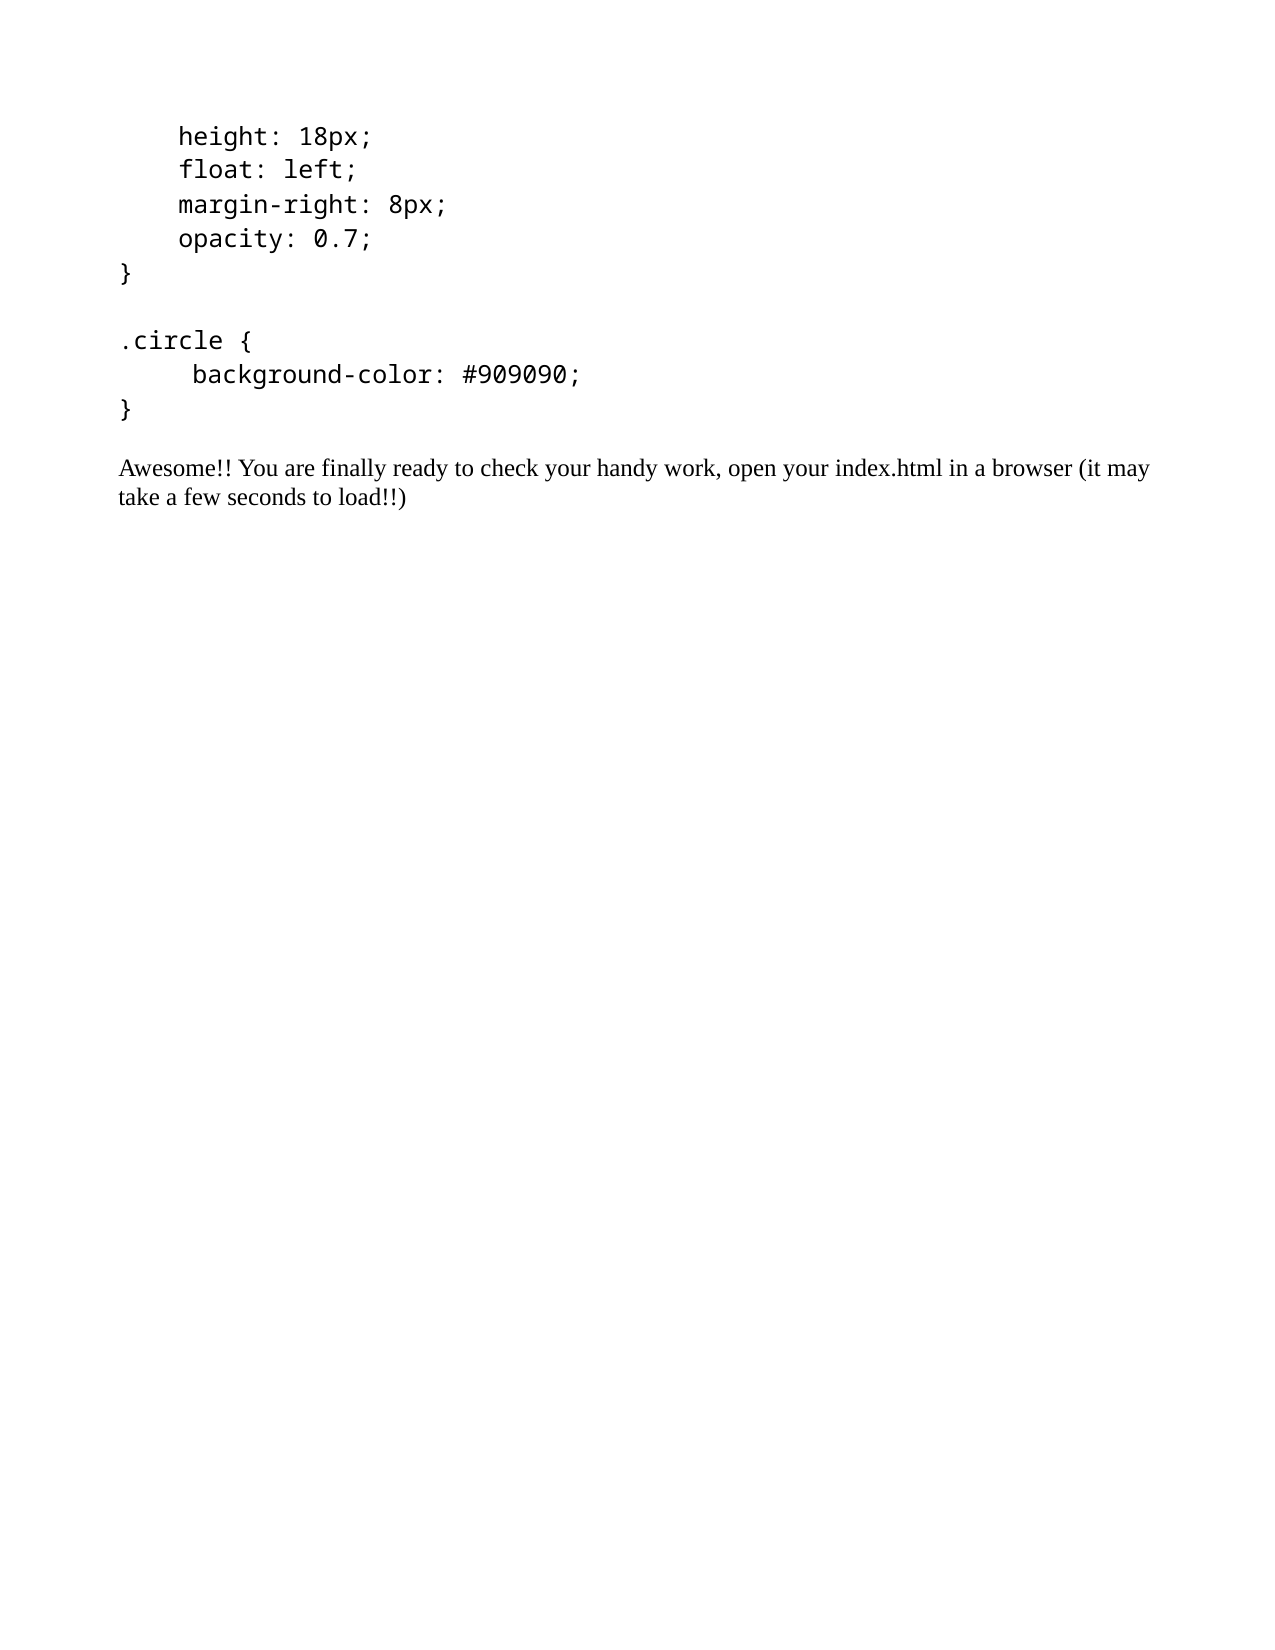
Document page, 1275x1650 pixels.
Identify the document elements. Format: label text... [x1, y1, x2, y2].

text background-color: #909090; [118, 357, 1157, 391]
text .circle { [118, 322, 1157, 357]
text } [118, 254, 1157, 288]
text height: 18px; [118, 118, 1157, 152]
text float: left; [118, 152, 1157, 186]
text opacity: 0.7; [118, 220, 1157, 254]
text } [118, 391, 1157, 425]
text margin-right: 8px; [118, 186, 1157, 220]
text Awesome!! You are finally ready to check your handy work, open your index.html in a browser (it may take a few seconds to load!!) [118, 453, 1157, 511]
